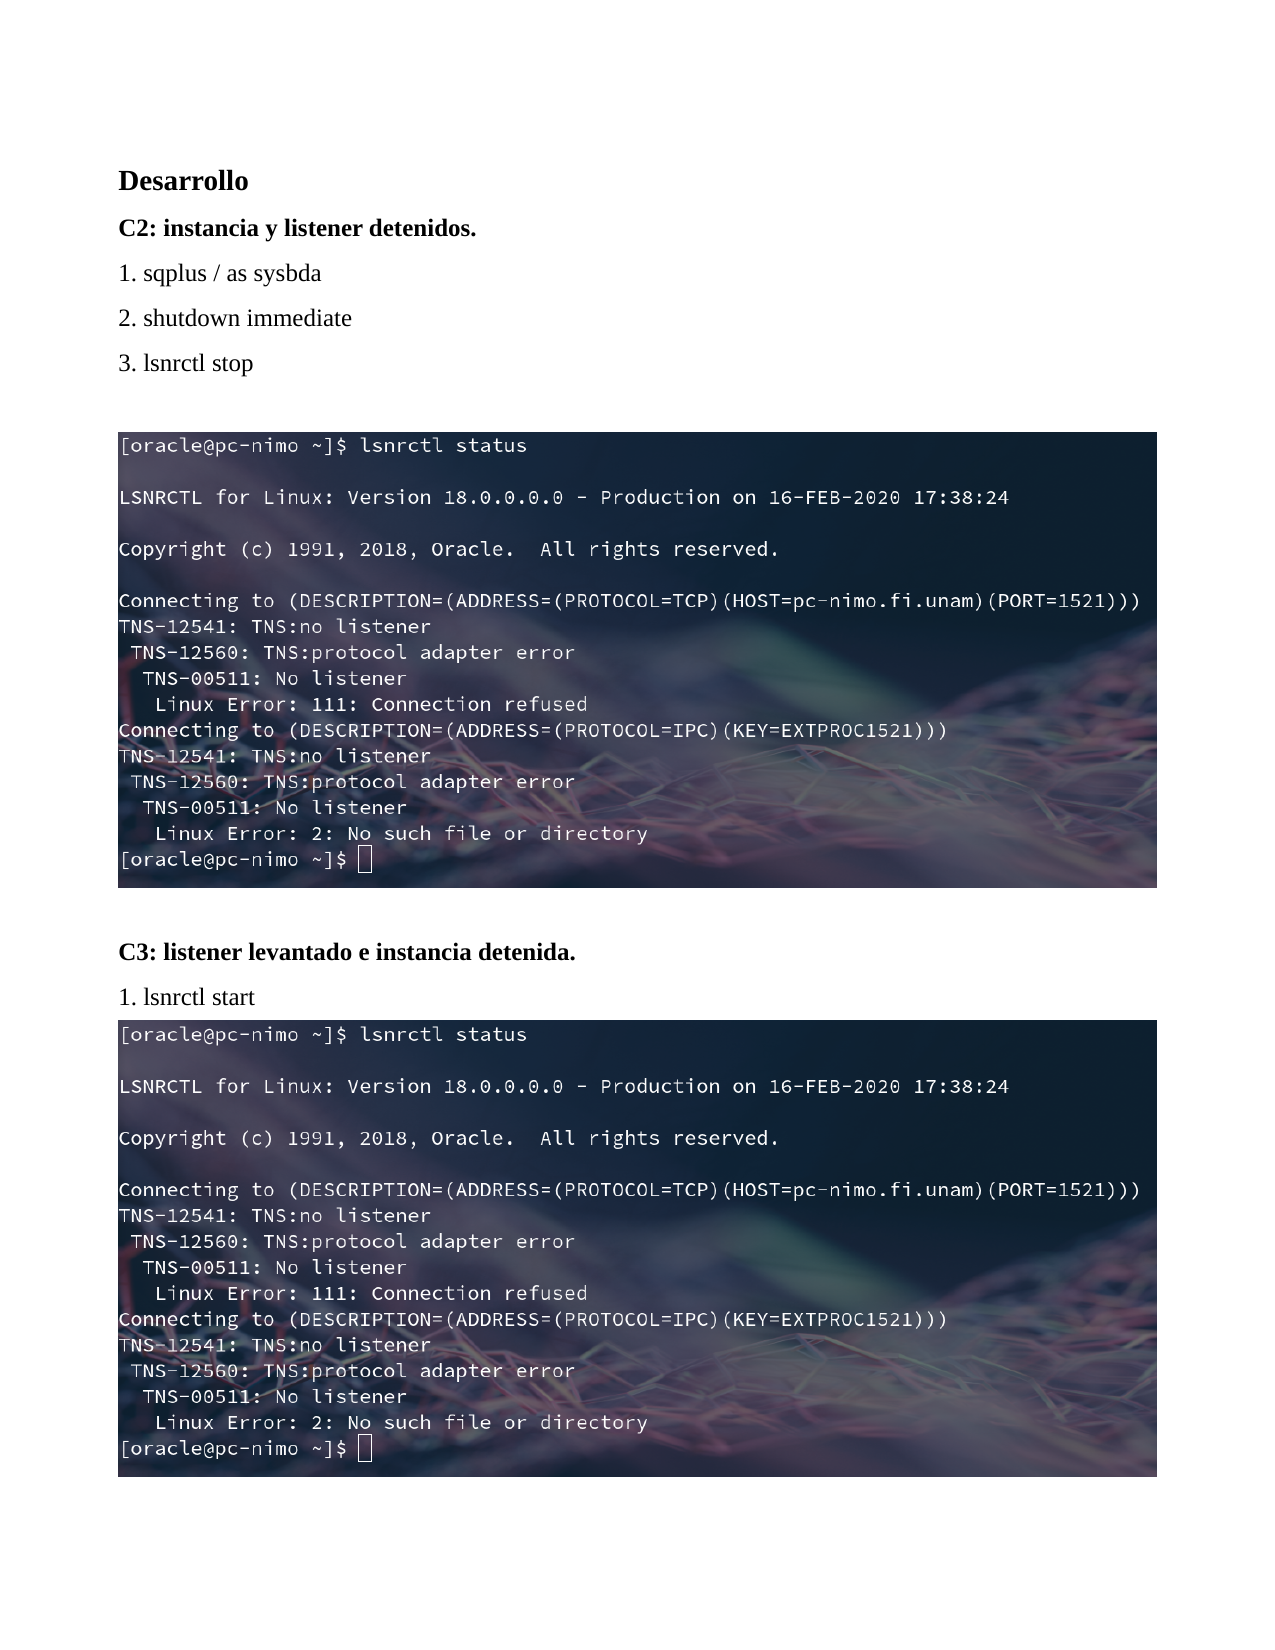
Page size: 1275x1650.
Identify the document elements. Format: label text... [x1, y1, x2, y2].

text C3: listener levantado e instancia detenida. [118, 937, 1157, 966]
text C2: instancia y listener detenidos. [118, 213, 1157, 242]
picture [118, 432, 1157, 888]
text Desarrollo [118, 163, 1157, 197]
text 2. shutdown immediate [118, 303, 1157, 332]
picture [118, 1020, 1157, 1477]
text 1. sqplus / as sysbda [118, 258, 1157, 287]
text 1. lsnrctl start [118, 982, 1157, 1011]
text 3. lsnrctl stop [118, 348, 1157, 377]
